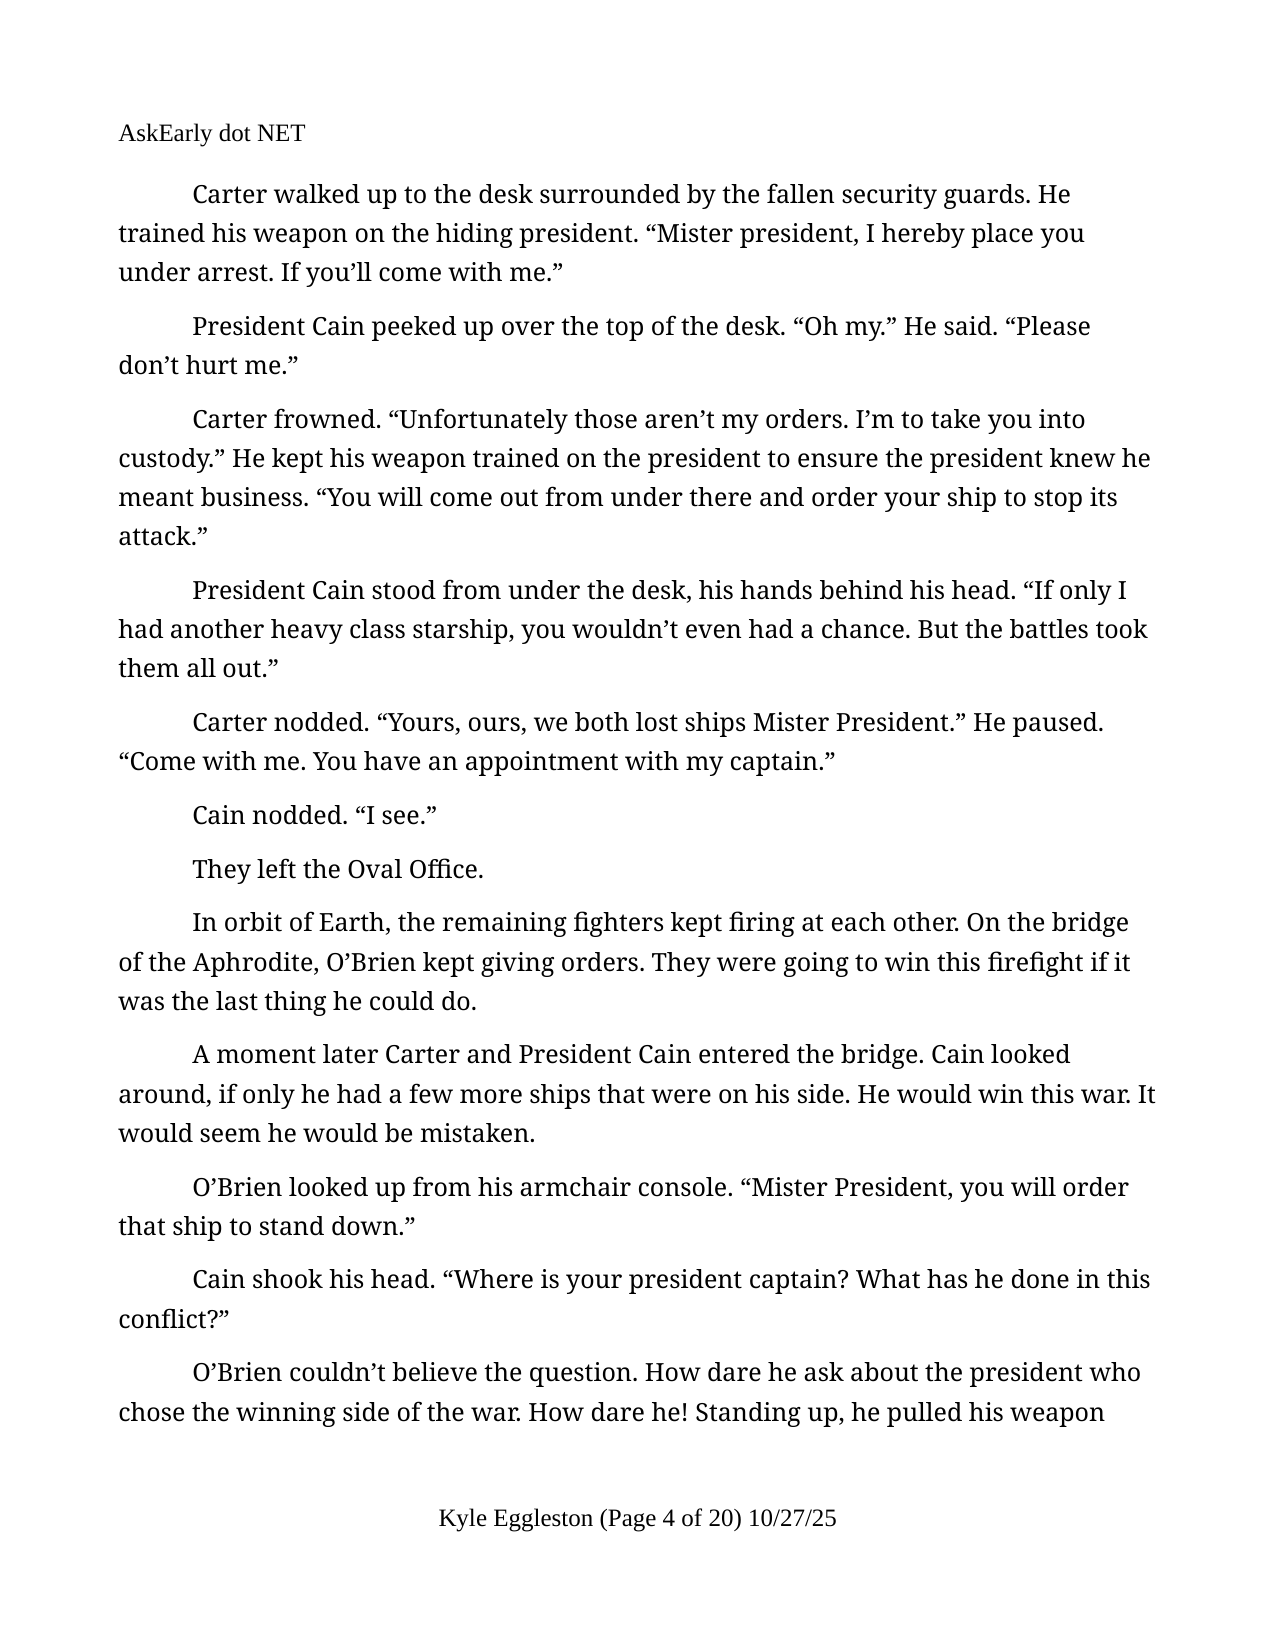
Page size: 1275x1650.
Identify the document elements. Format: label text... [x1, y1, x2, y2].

text Carter nodded. “Yours, ours, we both lost ships Mister President.” He paused. “Come with me. You have an appointment with my captain.” [118, 705, 1157, 778]
text President Cain peeked up over the top of the desk. “Oh my.” He said. “Please don’t hurt me.” [118, 308, 1157, 382]
text Carter walked up to the desk surrounded by the fallen security guards. He trained his weapon on the hiding president. “Mister president, I hereby place you under arrest. If you’ll come with me.” [118, 176, 1157, 289]
text O’Brien looked up from his armchair console. “Mister President, you will order that ship to stand down.” [118, 1169, 1157, 1242]
text O’Brien couldn’t believe the question. How dare he ask about the president who chose the winning side of the war. How dare he! Standing up, he pulled his weapon [118, 1355, 1157, 1428]
text A moment later Carter and President Cain entered the bridge. Cain looked around, if only he had a few more ships that were on his side. He would win this war. It would seem he would be mistaken. [118, 1037, 1157, 1149]
text President Cain stood from under the desk, his hands behind his head. “If only I had another heavy class starship, you wouldn’t even had a chance. But the battles took them all out.” [118, 573, 1157, 685]
text Carter frowned. “Unfortunately those aren’t my orders. I’m to take you into custody.” He kept his weapon trained on the president to ensure the president knew he meant business. “You will come out from under there and order your ship to stop its attack.” [118, 401, 1157, 553]
text Cain nodded. “I see.” [118, 798, 1157, 832]
text In orbit of Earth, the remaining fighters kept firing at each other. On the bridge of the Aphrodite, O’Brien kept giving orders. They were going to win this firefight if it was the last thing he could do. [118, 905, 1157, 1017]
text They left the Oval Office. [118, 851, 1157, 885]
text Cain shook his head. “Where is your president captain? What has he done in this conflict?” [118, 1262, 1157, 1335]
